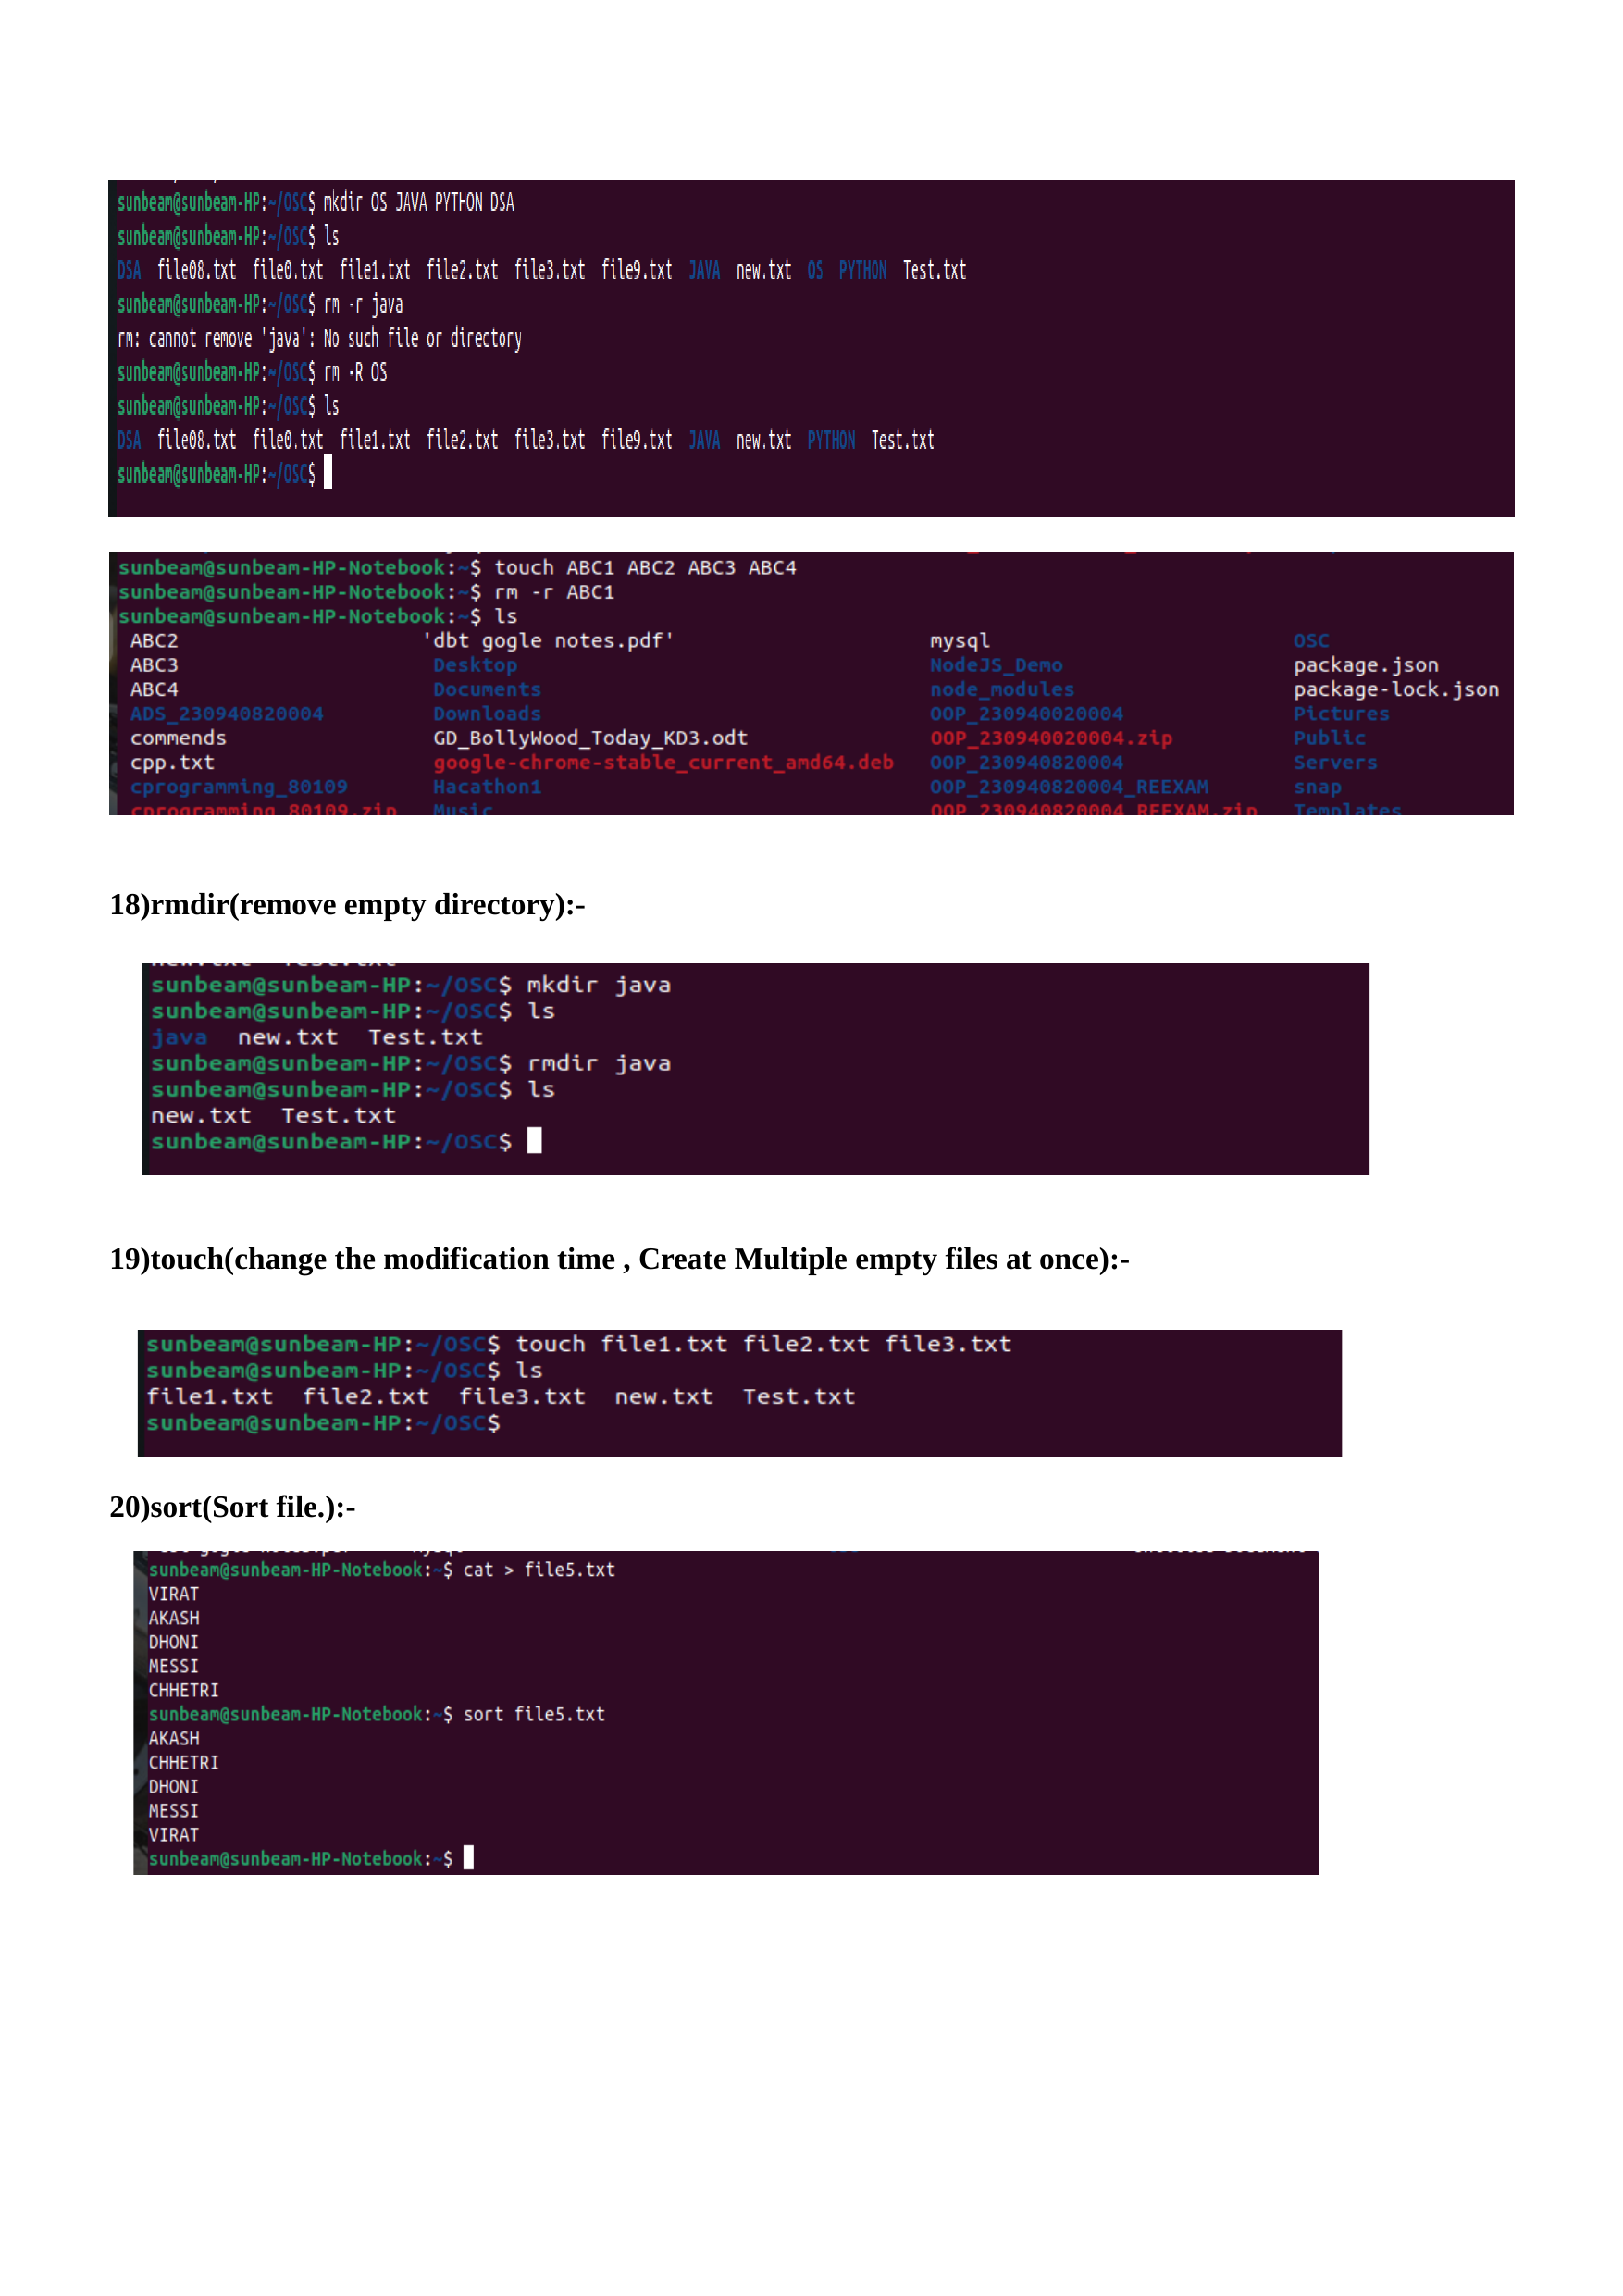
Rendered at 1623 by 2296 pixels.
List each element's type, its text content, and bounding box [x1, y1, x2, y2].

text 18)rmdir(remove empty directory):- [109, 886, 1514, 921]
picture [109, 552, 1514, 815]
picture [137, 1330, 1343, 1457]
picture [108, 180, 1515, 517]
picture [142, 963, 1370, 1175]
picture [133, 1551, 1319, 1875]
text 19)touch(change the modification time , Create Multiple empty files at once):- [109, 1240, 1514, 1276]
text 20)sort(Sort file.):- [109, 1489, 1514, 1524]
